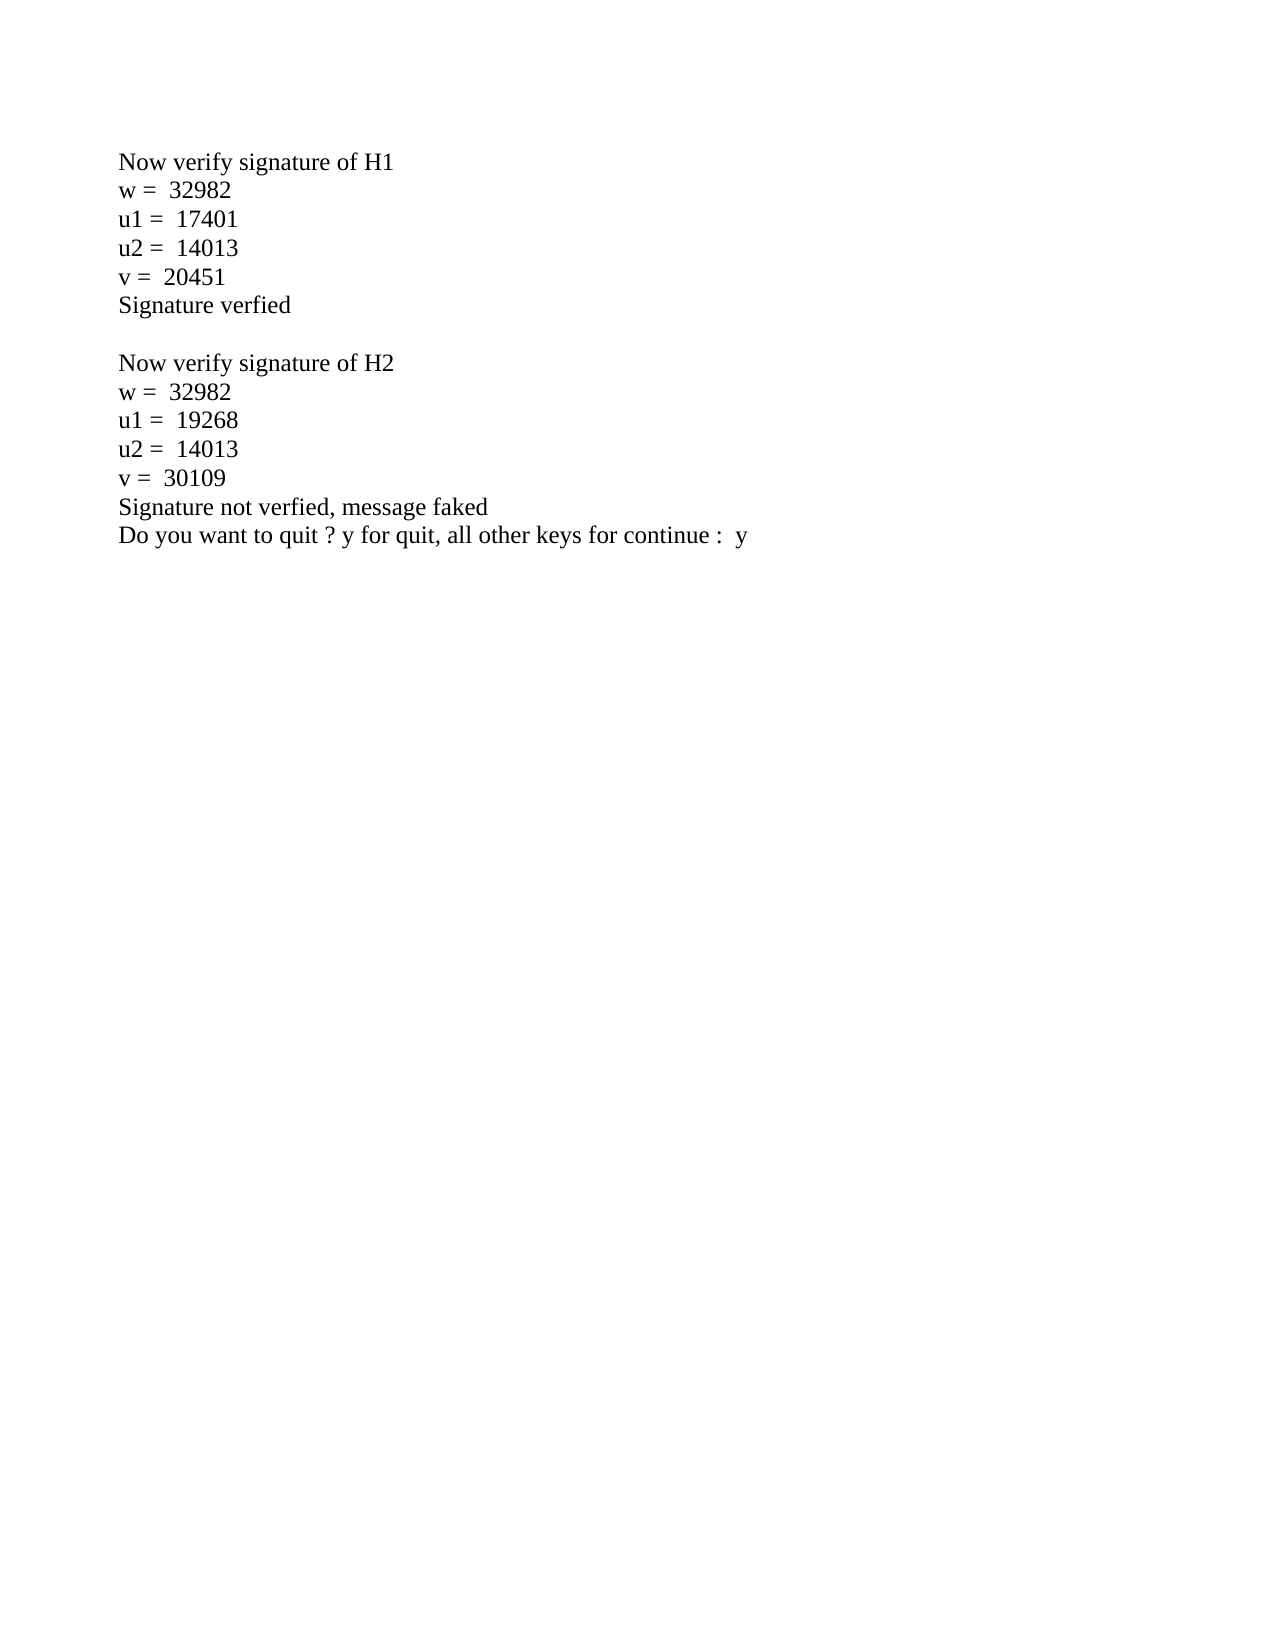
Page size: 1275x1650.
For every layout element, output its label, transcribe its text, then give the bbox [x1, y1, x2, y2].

text Now verify signature of H2 [118, 348, 1157, 377]
text u2 = 14013 [118, 434, 1157, 463]
text v = 30109 [118, 463, 1157, 492]
text Signature not verfied, message faked [118, 492, 1157, 521]
text Now verify signature of H1 [118, 147, 1157, 176]
text u1 = 17401 [118, 204, 1157, 233]
text w = 32982 [118, 377, 1157, 406]
text v = 20451 [118, 262, 1157, 291]
text w = 32982 [118, 176, 1157, 204]
text u1 = 19268 [118, 406, 1157, 434]
text u2 = 14013 [118, 233, 1157, 262]
text Signature verfied [118, 291, 1157, 319]
text Do you want to quit ? y for quit, all other keys for continue : y [118, 521, 1157, 549]
